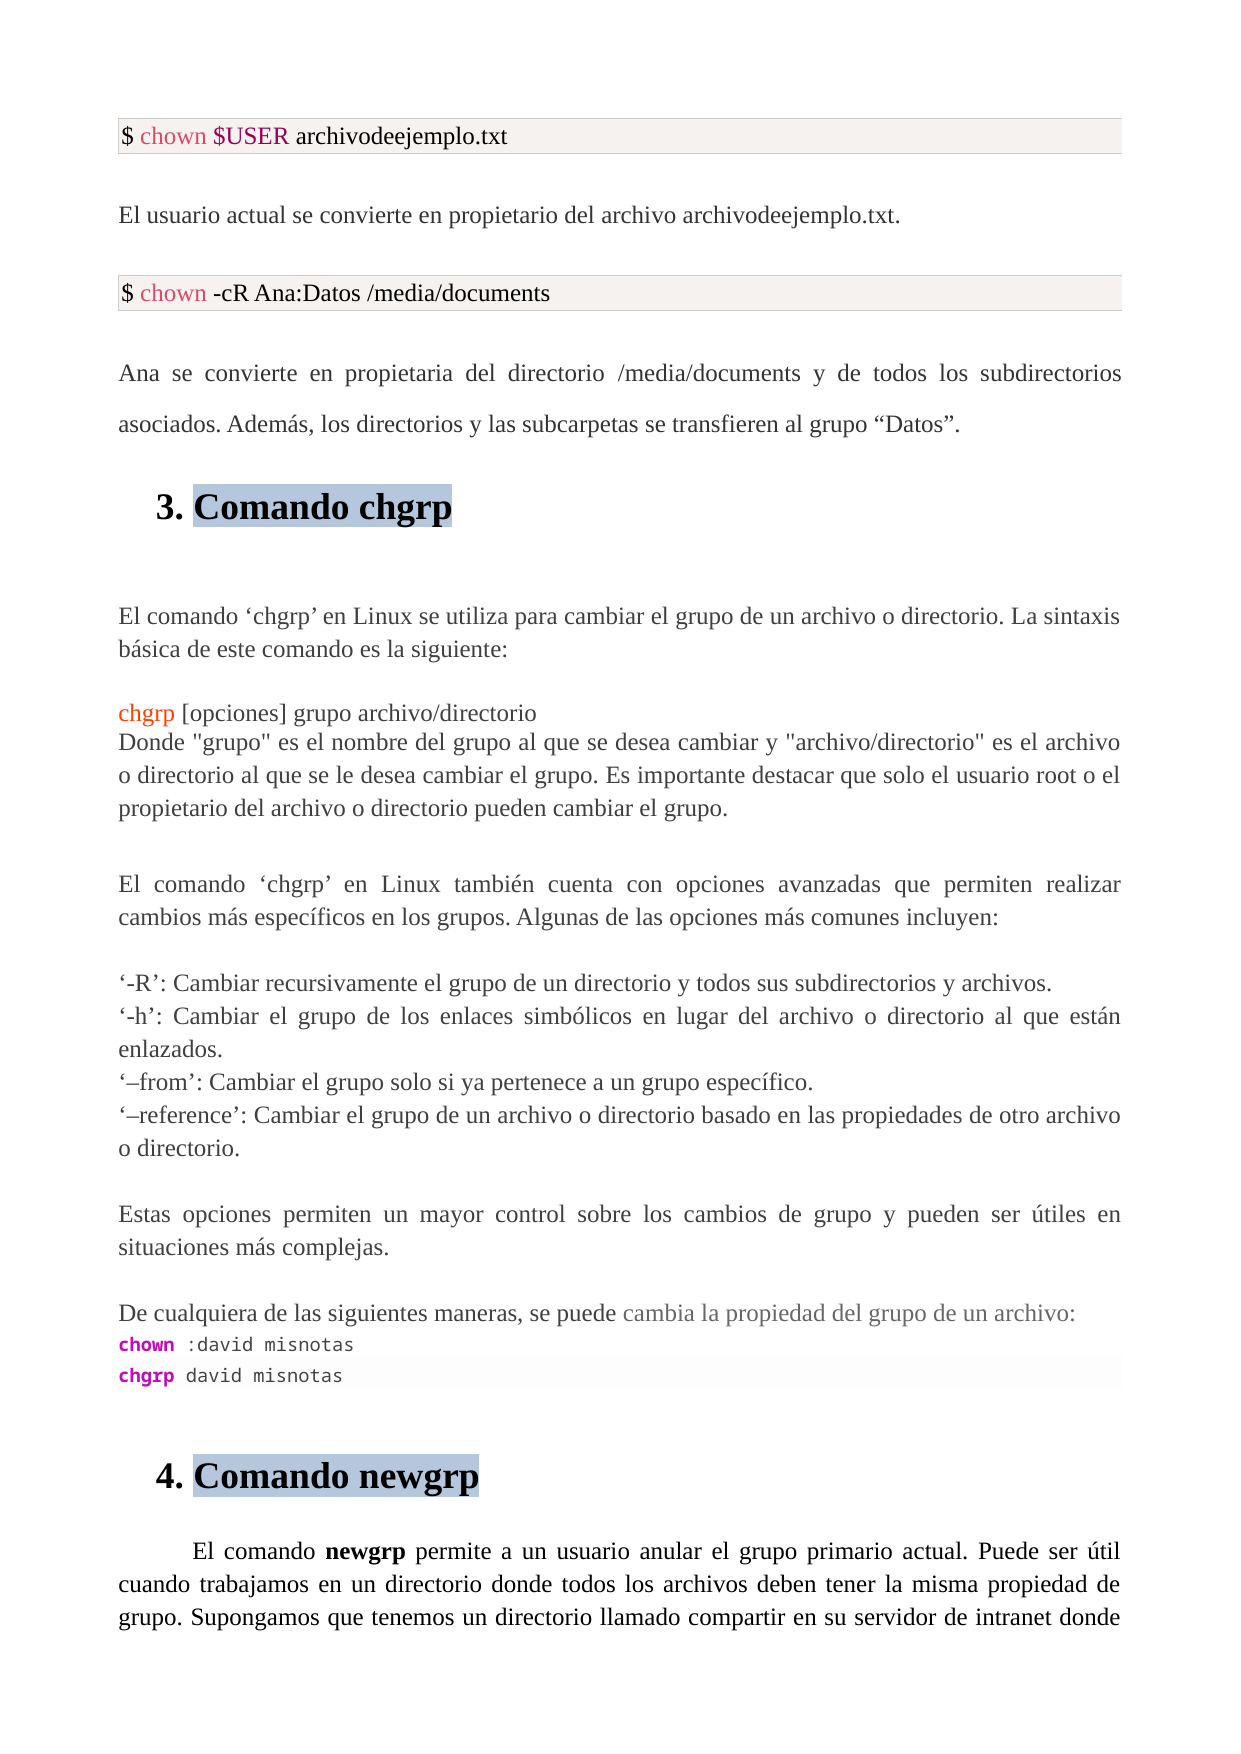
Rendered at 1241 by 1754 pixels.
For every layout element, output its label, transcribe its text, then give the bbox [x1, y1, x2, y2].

text De cualquiera de las siguientes maneras, se puede cambia la propiedad del grupo de un archivo: [118, 1298, 1122, 1327]
text El comando ‘chgrp’ en Linux también cuenta con opciones avanzadas que permiten realizar cambios más específicos en los grupos. Algunas de las opciones más comunes incluyen: [118, 869, 1122, 930]
list ‘-h’: Cambiar el grupo de los enlaces simbólicos en lugar del archivo o directorio al que están enlazados. [118, 1001, 1122, 1062]
text $ chown -cR Ana:Datos /media/documents [119, 276, 1122, 310]
text Estas opciones permiten un mayor control sobre los cambios de grupo y pueden ser útiles en situaciones más complejas. [118, 1199, 1122, 1261]
list ‘–reference’: Cambiar el grupo de un archivo o directorio basado en las propiedades de otro archivo o directorio. [118, 1100, 1122, 1162]
text chgrp [opciones] grupo archivo/directorio [118, 698, 1122, 727]
subtitle Comando newgrp [156, 1454, 1122, 1497]
text El usuario actual se convierte en propietario del archivo archivodeejemplo.txt. [118, 200, 1122, 229]
subtitle Comando chgrp [156, 484, 1122, 527]
list ‘–from’: Cambiar el grupo solo si ya pertenece a un grupo específico. [118, 1067, 1122, 1096]
text El comando newgrp permite a un usuario anular el grupo primario actual. Puede ser útil cuando trabajamos en un directorio donde todos los archivos deben tener la misma propiedad de grupo. Supongamos que tenemos un directorio llamado compartir en su servidor de intranet donde [118, 1536, 1122, 1631]
list chgrp david misnotas [118, 1356, 1122, 1388]
list ‘-R’: Cambiar recursivamente el grupo de un directorio y todos sus subdirectorios y archivos. [118, 968, 1122, 996]
text $ chown $USER archivodeejemplo.txt [119, 119, 1122, 153]
text chown :david misnotas [118, 1331, 1122, 1356]
text Ana se convierte en propietaria del directorio /media/documents y de todos los subdirectorios asociados. Además, los directorios y las subcarpetas se transfieren al grupo “Datos”. [118, 358, 1122, 438]
text Donde "grupo" es el nombre del grupo al que se desea cambiar y "archivo/directorio" es el archivo o directorio al que se le desea cambiar el grupo. Es importante destacar que solo el usuario root o el propietario del archivo o directorio pueden cambiar el grupo. [118, 727, 1122, 822]
text El comando ‘chgrp’ en Linux se utiliza para cambiar el grupo de un archivo o directorio. La sintaxis básica de este comando es la siguiente: [118, 601, 1122, 663]
